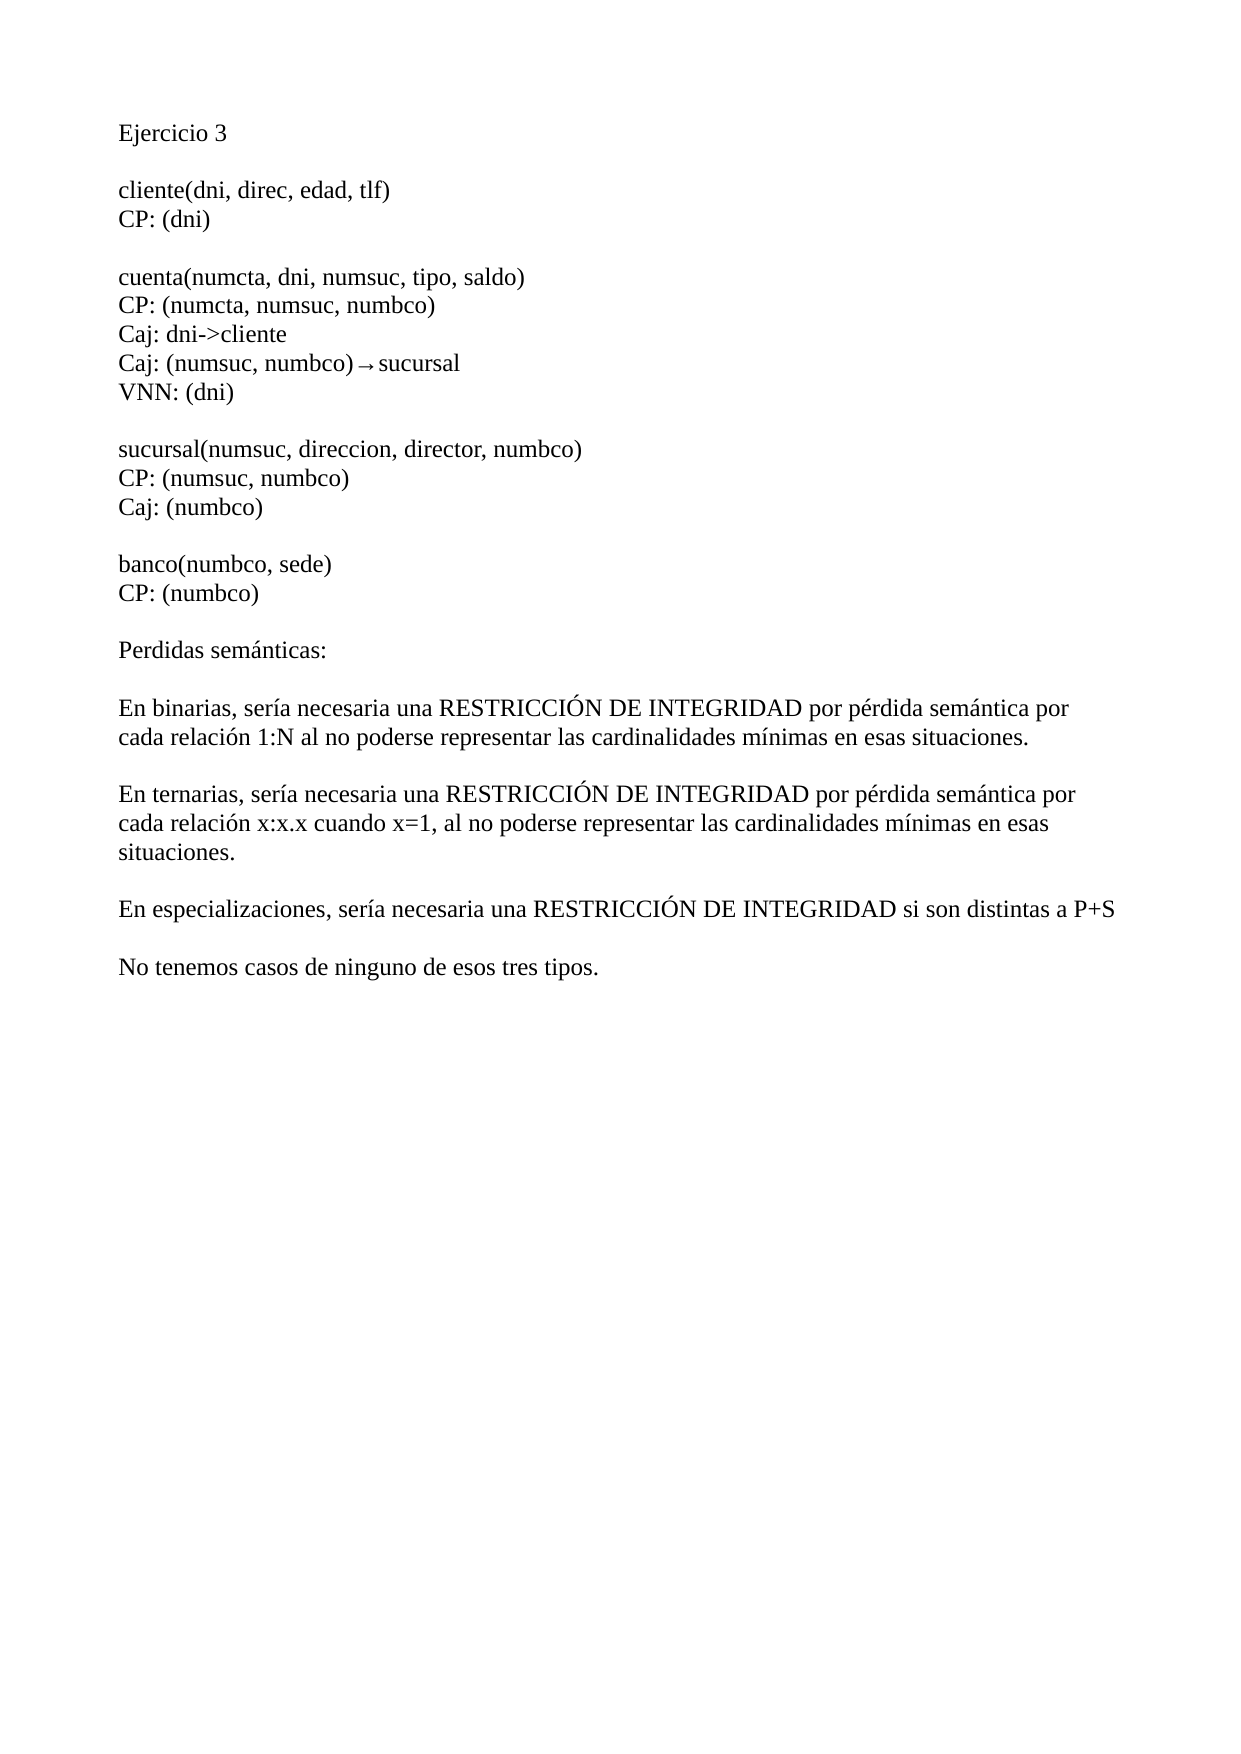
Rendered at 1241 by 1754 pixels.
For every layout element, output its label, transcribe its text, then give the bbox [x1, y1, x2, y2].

text Caj: (numbco) [118, 492, 1122, 521]
text sucursal(numsuc, direccion, director, numbco) [118, 434, 1122, 463]
text En ternarias, sería necesaria una RESTRICCIÓN DE INTEGRIDAD por pérdida semántica por [118, 779, 1122, 808]
text Caj: (numsuc, numbco)→sucursal [118, 348, 1122, 377]
text CP: (numsuc, numbco) [118, 463, 1122, 492]
text cuenta(numcta, dni, numsuc, tipo, saldo) [118, 262, 1122, 291]
text No tenemos casos de ninguno de esos tres tipos. [118, 952, 1122, 981]
text CP: (dni) [118, 204, 1122, 233]
text banco(numbco, sede) [118, 549, 1122, 578]
text En especializaciones, sería necesaria una RESTRICCIÓN DE INTEGRIDAD si son distintas a P+S [118, 894, 1122, 923]
text VNN: (dni) [118, 377, 1122, 406]
text CP: (numcta, numsuc, numbco) [118, 291, 1122, 319]
text CP: (numbco) [118, 578, 1122, 607]
text situaciones. [118, 837, 1122, 866]
text Perdidas semánticas: [118, 636, 1122, 693]
text cada relación x:x.x cuando x=1, al no poderse representar las cardinalidades mínimas en esas [118, 808, 1122, 837]
text En binarias, sería necesaria una RESTRICCIÓN DE INTEGRIDAD por pérdida semántica por [118, 693, 1122, 722]
text Ejercicio 3 [118, 118, 1122, 147]
text cliente(dni, direc, edad, tlf) [118, 176, 1122, 204]
text Caj: dni->cliente [118, 319, 1122, 348]
text cada relación 1:N al no poderse representar las cardinalidades mínimas en esas situaciones. [118, 722, 1122, 751]
